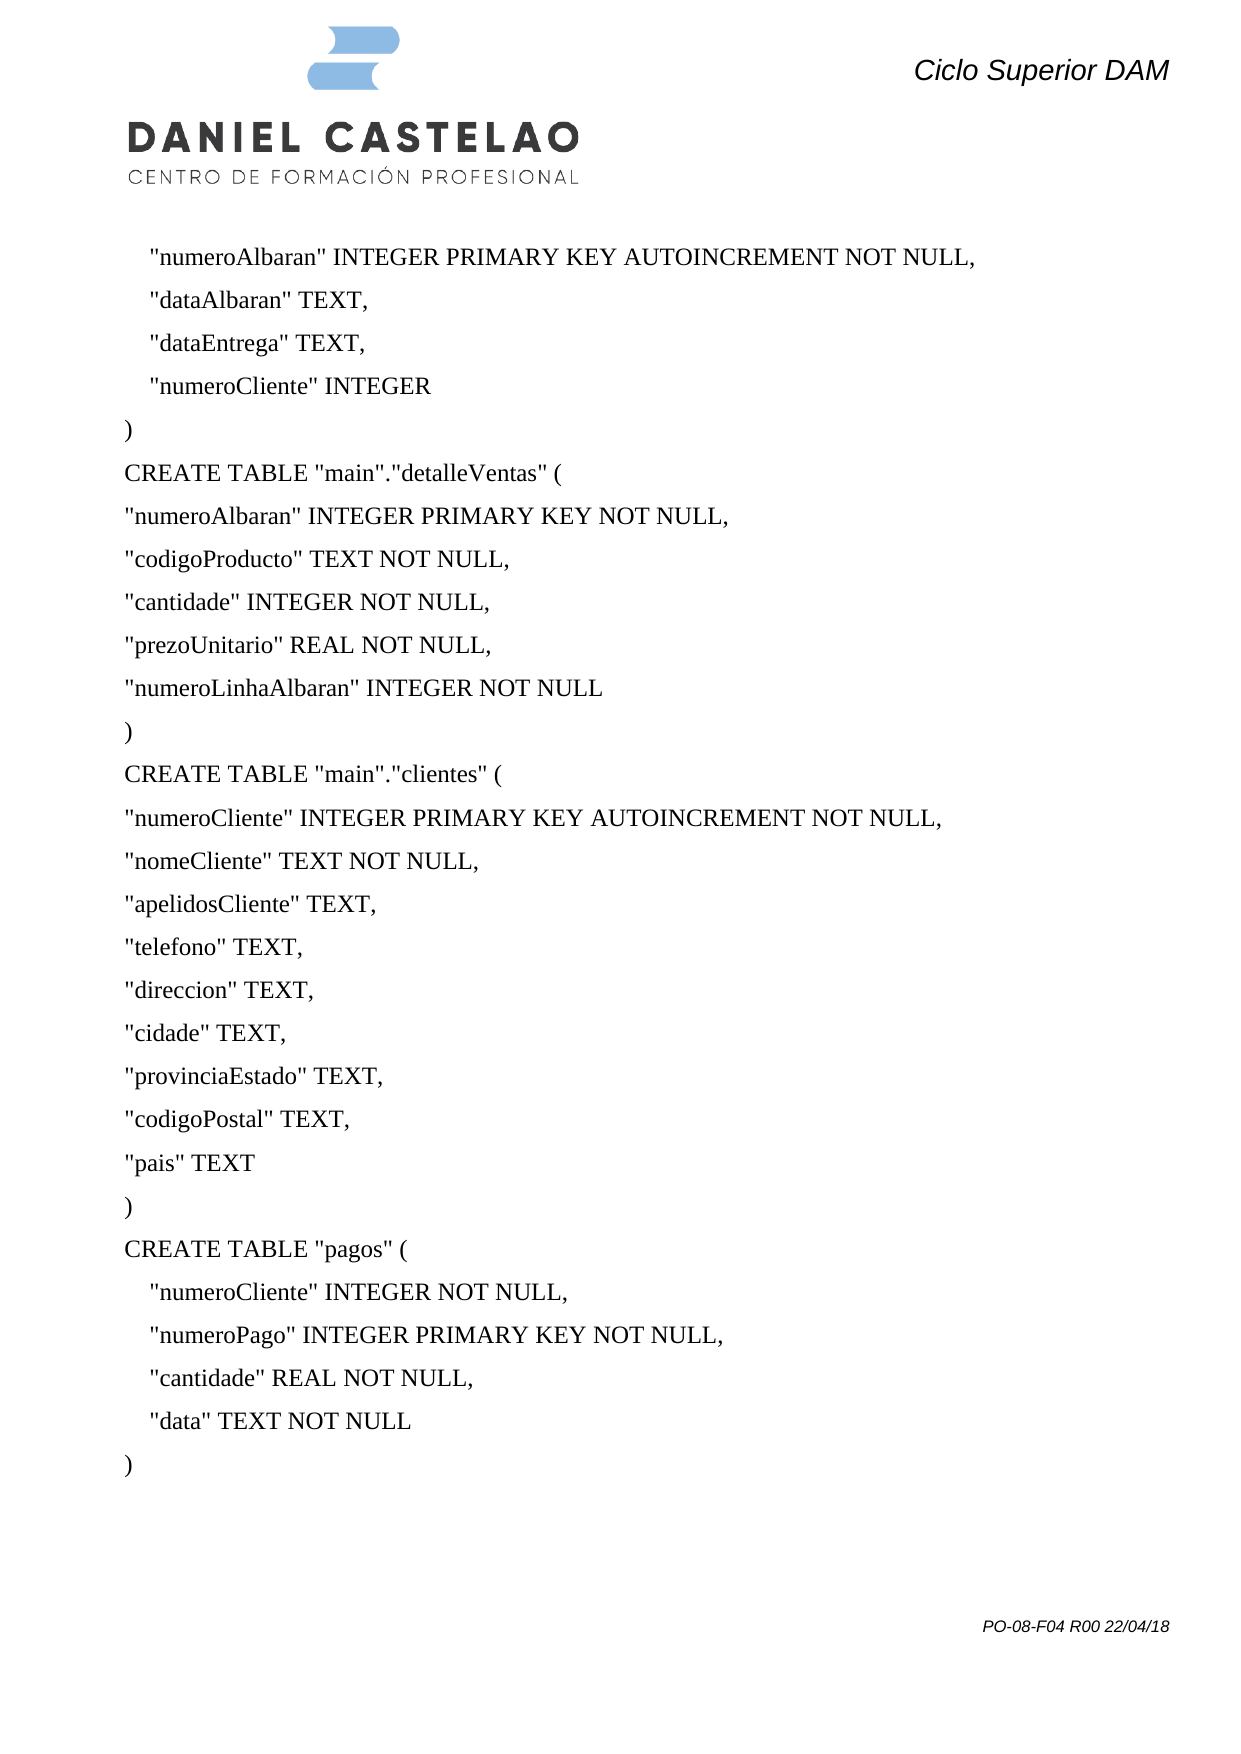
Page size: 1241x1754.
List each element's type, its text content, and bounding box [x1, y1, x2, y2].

text CREATE TABLE "main"."clientes" ( [124, 759, 1169, 788]
text "numeroCliente" INTEGER NOT NULL, [124, 1277, 1169, 1306]
text "codigoProducto" TEXT NOT NULL, [124, 544, 1169, 573]
text "dataAlbaran" TEXT, [124, 285, 1169, 314]
text CREATE TABLE "main"."detalleVentas" ( [124, 458, 1169, 486]
text "numeroPago" INTEGER PRIMARY KEY NOT NULL, [124, 1320, 1169, 1349]
text "direccion" TEXT, [124, 975, 1169, 1004]
text ) [124, 414, 1169, 443]
text "apelidosCliente" TEXT, [124, 889, 1169, 918]
text "provinciaEstado" TEXT, [124, 1061, 1169, 1090]
text "cantidade" INTEGER NOT NULL, [124, 587, 1169, 616]
text "prezoUnitario" REAL NOT NULL, [124, 630, 1169, 659]
text ) [124, 1449, 1169, 1478]
text "numeroCliente" INTEGER PRIMARY KEY AUTOINCREMENT NOT NULL, [124, 803, 1169, 831]
text "numeroLinhaAlbaran" INTEGER NOT NULL [124, 673, 1169, 702]
text ) [124, 716, 1169, 745]
text "numeroAlbaran" INTEGER PRIMARY KEY AUTOINCREMENT NOT NULL, [124, 242, 1169, 271]
text "dataEntrega" TEXT, [124, 328, 1169, 357]
text ) [124, 1191, 1169, 1219]
picture [128, 26, 579, 184]
text "cantidade" REAL NOT NULL, [124, 1363, 1169, 1392]
text "numeroAlbaran" INTEGER PRIMARY KEY NOT NULL, [124, 501, 1169, 529]
text "codigoPostal" TEXT, [124, 1104, 1169, 1133]
text CREATE TABLE "pagos" ( [124, 1234, 1169, 1263]
text "pais" TEXT [124, 1148, 1169, 1176]
text "data" TEXT NOT NULL [124, 1406, 1169, 1435]
text "telefono" TEXT, [124, 932, 1169, 961]
text "nomeCliente" TEXT NOT NULL, [124, 846, 1169, 874]
text "cidade" TEXT, [124, 1018, 1169, 1047]
text "numeroCliente" INTEGER [124, 371, 1169, 400]
